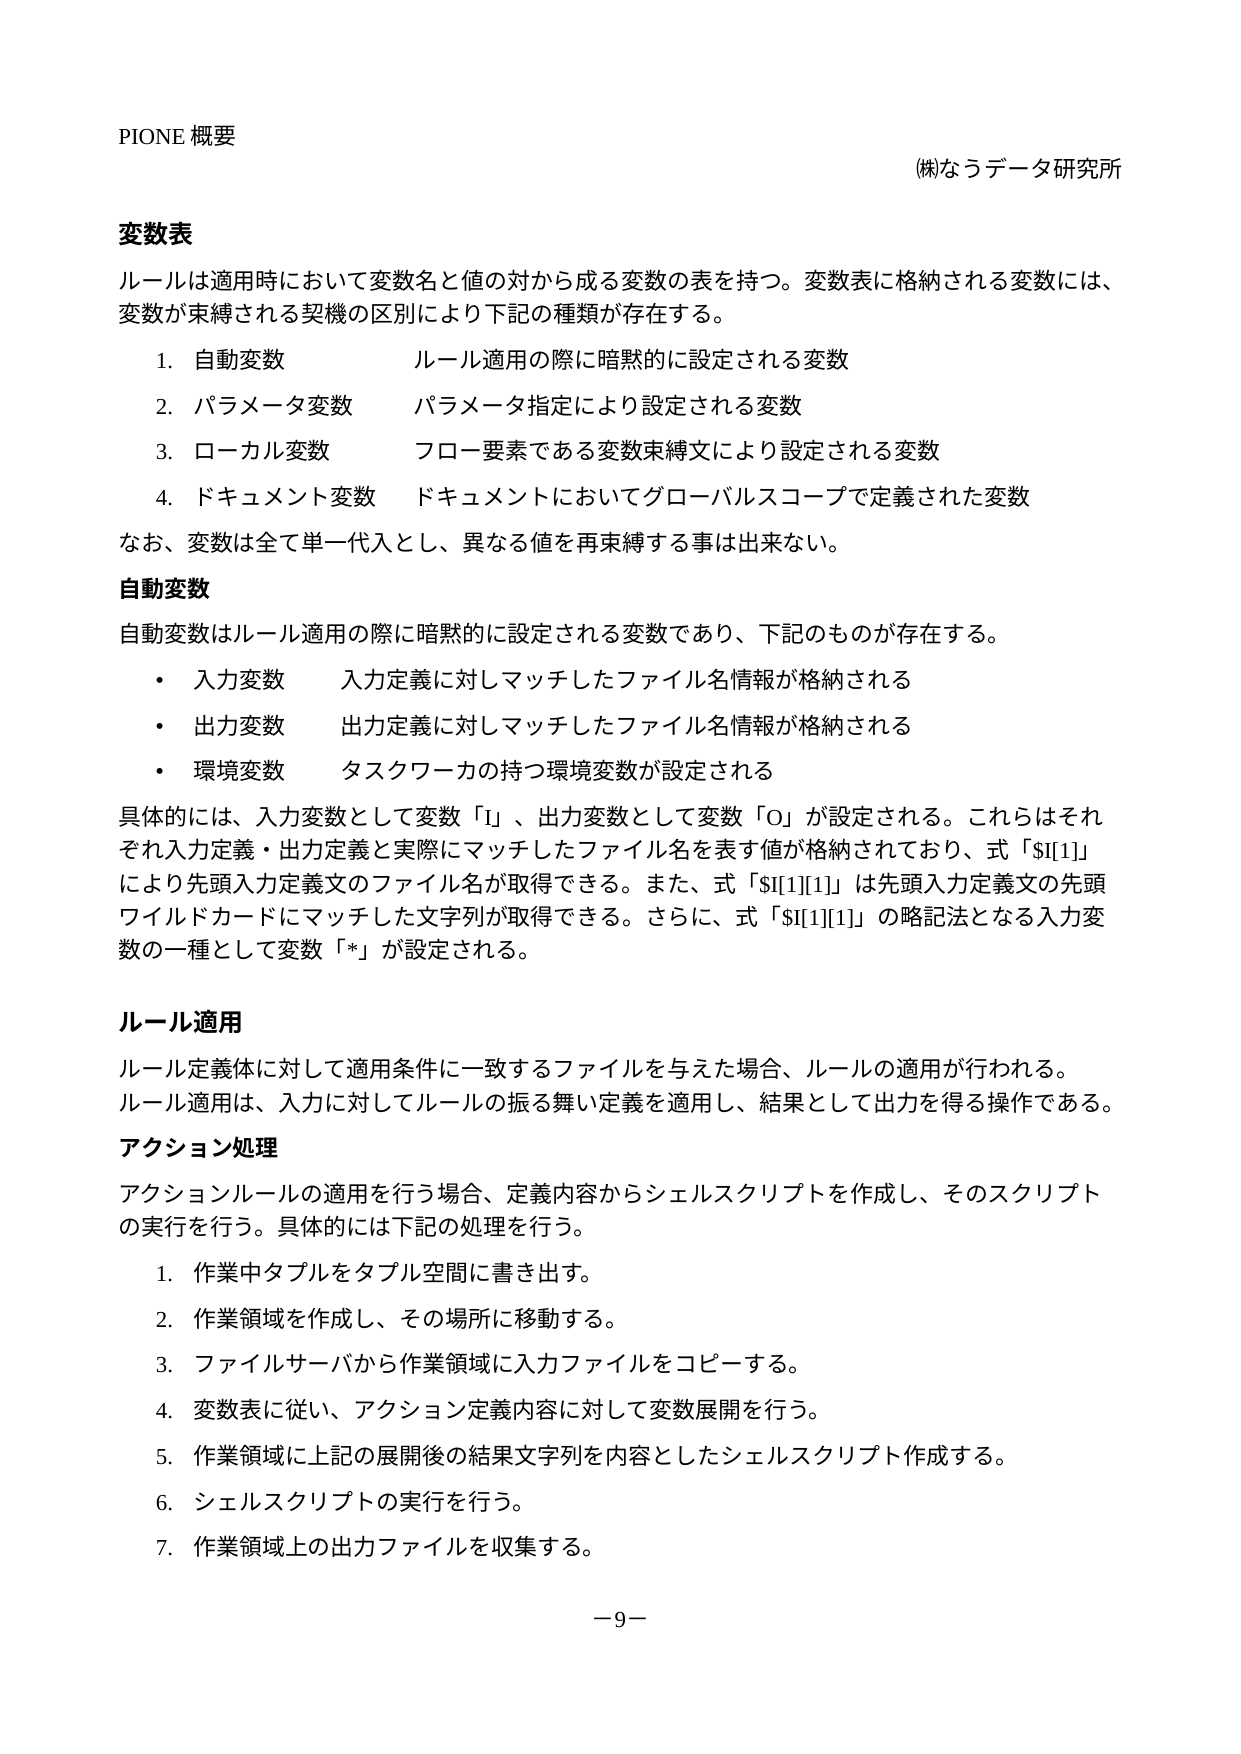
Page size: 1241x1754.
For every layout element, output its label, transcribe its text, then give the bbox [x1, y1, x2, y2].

list シェルスクリプトの実行を行う。 [156, 1483, 1122, 1517]
text アクションルールの適用を行う場合、定義内容からシェルスクリプトを作成し、そのスクリプトの実行を行う。具体的には下記の処理を行う。 [118, 1176, 1122, 1242]
list 出力変数 出力定義に対しマッチしたファイル名情報が格納される [156, 707, 1122, 741]
subtitle アクション処理 [118, 1130, 1122, 1163]
text ルール定義体に対して適用条件に一致するファイルを与えた場合、ルールの適用が行われる。ルール適用は、入力に対してルールの振る舞い定義を適用し、結果として出力を得る操作である。 [118, 1051, 1122, 1118]
list 環境変数 タスクワーカの持つ環境変数が設定される [156, 753, 1122, 786]
list パラメータ変数 パラメータ指定により設定される変数 [156, 387, 1122, 421]
list 作業中タプルをタプル空間に書き出す。 [156, 1255, 1122, 1288]
subtitle 変数表 [118, 214, 1122, 250]
text なお、変数は全て単一代入とし、異なる値を再束縛する事は出来ない。 [118, 525, 1122, 558]
list 作業領域上の出力ファイルを収集する。 [156, 1529, 1122, 1562]
list 作業領域を作成し、その場所に移動する。 [156, 1301, 1122, 1334]
subtitle ルール適用 [118, 1003, 1122, 1039]
list ローカル変数 フロー要素である変数束縛文により設定される変数 [156, 433, 1122, 466]
list 作業領域に上記の展開後の結果文字列を内容としたシェルスクリプト作成する。 [156, 1438, 1122, 1471]
subtitle 自動変数 [118, 570, 1122, 604]
list ドキュメント変数 ドキュメントにおいてグローバルスコープで定義された変数 [156, 479, 1122, 512]
text 具体的には、入力変数として変数「I」、出力変数として変数「O」が設定される。これらはそれぞれ入力定義・出力定義と実際にマッチしたファイル名を表す値が格納されており、式「$I[1]」により先頭入力定義文のファイル名が取得できる。また、式「$I[1][1]」は先頭入力定義文の先頭ワイルドカードにマッチした文字列が取得できる。さらに、式「$I[1][1]」の略記法となる入力変数の一種として変数「*」が設定される。 [118, 799, 1122, 965]
list 入力変数 入力定義に対しマッチしたファイル名情報が格納される [156, 662, 1122, 695]
list 変数表に従い、アクション定義内容に対して変数展開を行う。 [156, 1392, 1122, 1425]
text 自動変数はルール適用の際に暗黙的に設定される変数であり、下記のものが存在する。 [118, 616, 1122, 649]
list ファイルサーバから作業領域に入力ファイルをコピーする。 [156, 1346, 1122, 1379]
list 自動変数 ルール適用の際に暗黙的に設定される変数 [156, 342, 1122, 375]
text ルールは適用時において変数名と値の対から成る変数の表を持つ。変数表に格納される変数には、変数が束縛される契機の区別により下記の種類が存在する。 [118, 263, 1122, 329]
